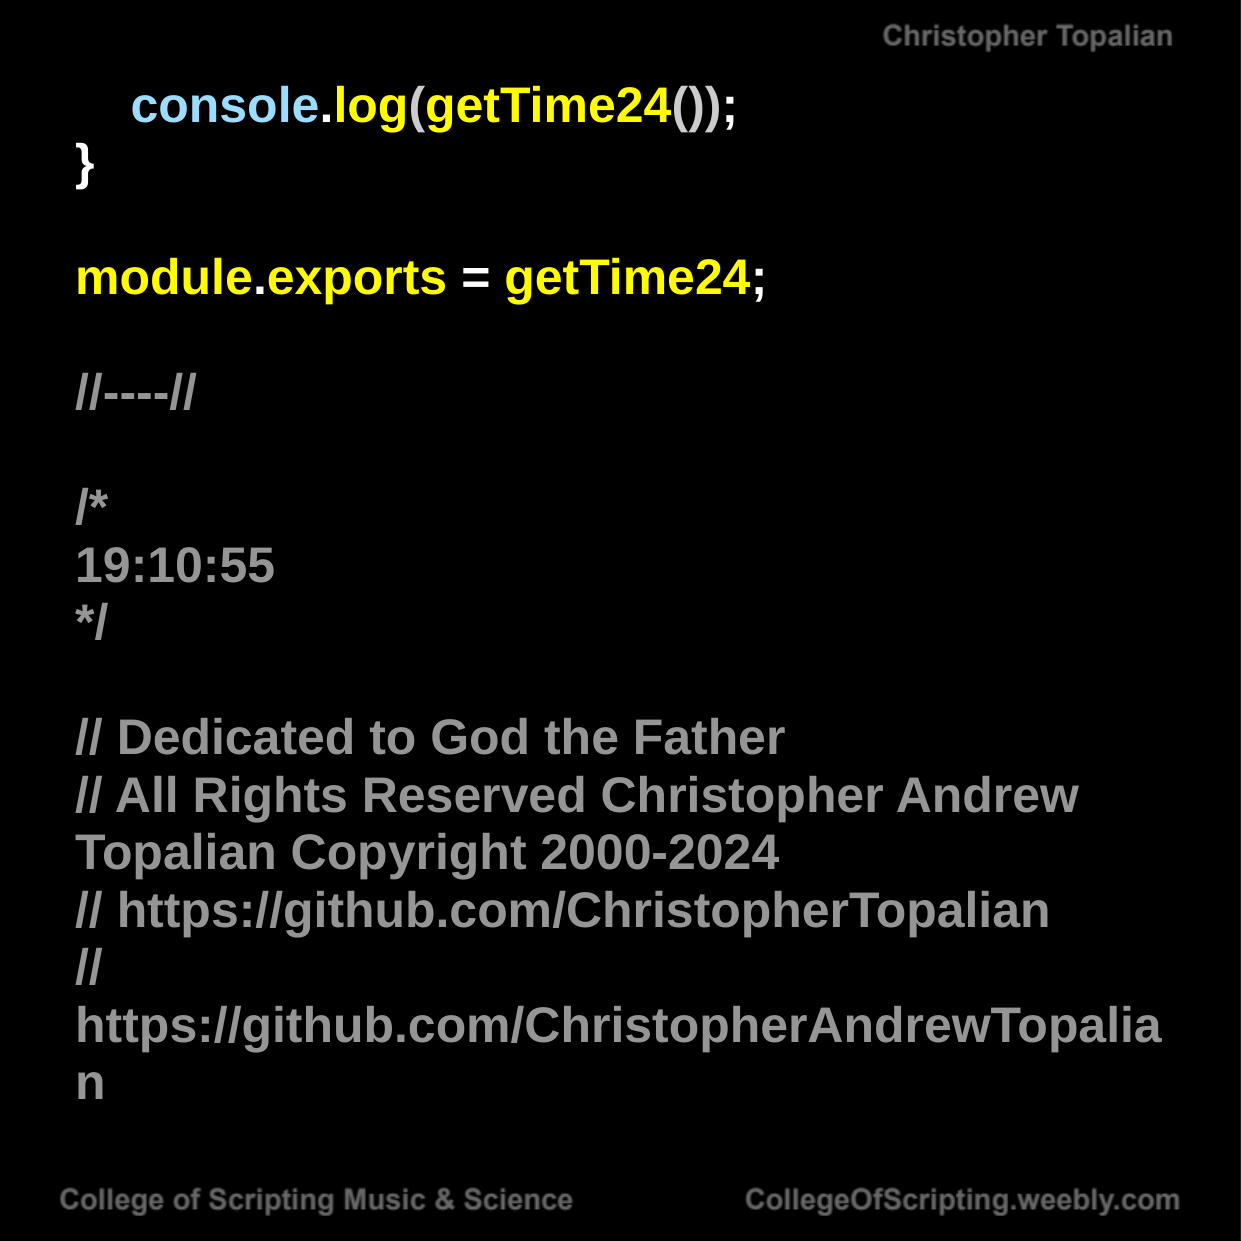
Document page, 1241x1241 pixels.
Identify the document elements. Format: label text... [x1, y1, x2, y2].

text } [75, 132, 1166, 190]
text // https://github.com/ChristopherTopalian [75, 880, 1166, 937]
text */ [75, 592, 1166, 650]
text module.exports = getTime24; [75, 247, 1166, 305]
text // Dedicated to God the Father [75, 707, 1166, 765]
text 19:10:55 [75, 535, 1166, 592]
text console.log(getTime24()); [75, 75, 1166, 132]
text //----// [75, 362, 1166, 420]
text // https://github.com/ChristopherAndrewTopalian [75, 937, 1166, 1110]
text // All Rights Reserved Christopher Andrew Topalian Copyright 2000-2024 [75, 765, 1166, 880]
text /* [75, 477, 1166, 535]
